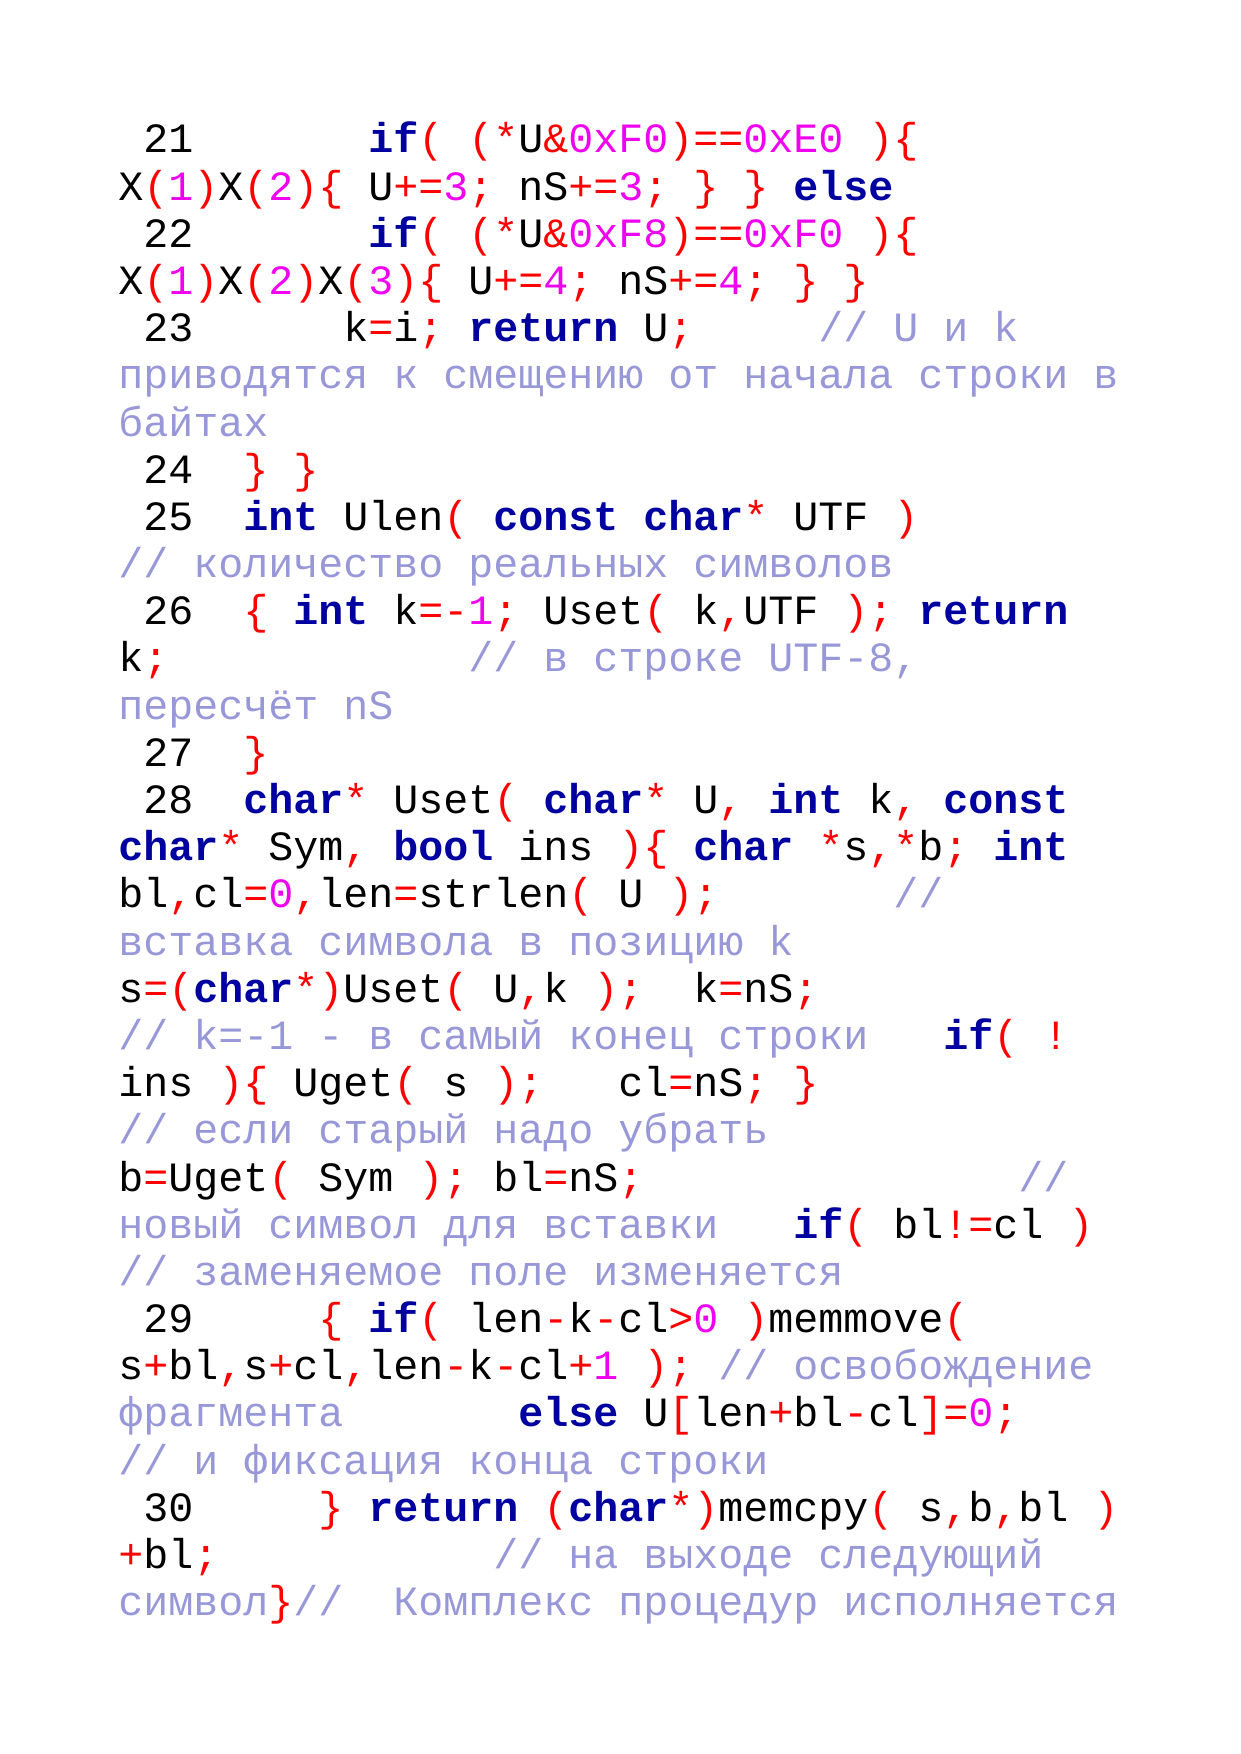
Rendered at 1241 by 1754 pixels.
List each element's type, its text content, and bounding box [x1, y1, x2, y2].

subtitle 27 } [118, 732, 1122, 779]
subtitle 22 if( (*U&0xF8)==0xF0 ){ X(1)X(2)X(3){ U+=4; nS+=4; } } [118, 212, 1122, 307]
subtitle 26 { int k=-1; Uset( k,UTF ); return k; // в строке UTF-8, пересчёт nS [118, 590, 1122, 732]
subtitle 23 k=i; return U; // U и k приводятся к смещению от начала строки в байтах [118, 307, 1122, 448]
subtitle 25 int Ulen( const char* UTF ) // количество реальных символов [118, 496, 1122, 590]
subtitle 30 } return (char*)memcpy( s,b,bl )+bl; // на выходе следующий символ}// Комплекс процедур исполняется [118, 1487, 1122, 1628]
subtitle 29 { if( len-k-cl>0 )memmove( s+bl,s+cl,len-k-cl+1 ); // освобождение фрагмента else U[len+bl-cl]=0; // и фиксация конца строки [118, 1298, 1122, 1487]
subtitle 28 char* Uset( char* U, int k, const char* Sym, bool ins ){ char *s,*b; int bl,cl=0,len=strlen( U ); // вставка символа в позицию k s=(char*)Uset( U,k ); k=nS; // k=-1 - в самый конец строки if( !ins ){ Uget( s ); cl=nS; } // если старый надо убрать b=Uget( Sym ); bl=nS; // новый символ для вставки if( bl!=cl ) // заменяемое поле изменяется [118, 779, 1122, 1298]
subtitle 24 } } [118, 448, 1122, 496]
subtitle 21 if( (*U&0xF0)==0xE0 ){ X(1)X(2){ U+=3; nS+=3; } } else [543, 118, 1122, 212]
subtitle 21 if( (*U&0xF0)==0xE0 ){ X(1)X(2){ U+=3; nS+=3; } } else [118, 118, 518, 212]
